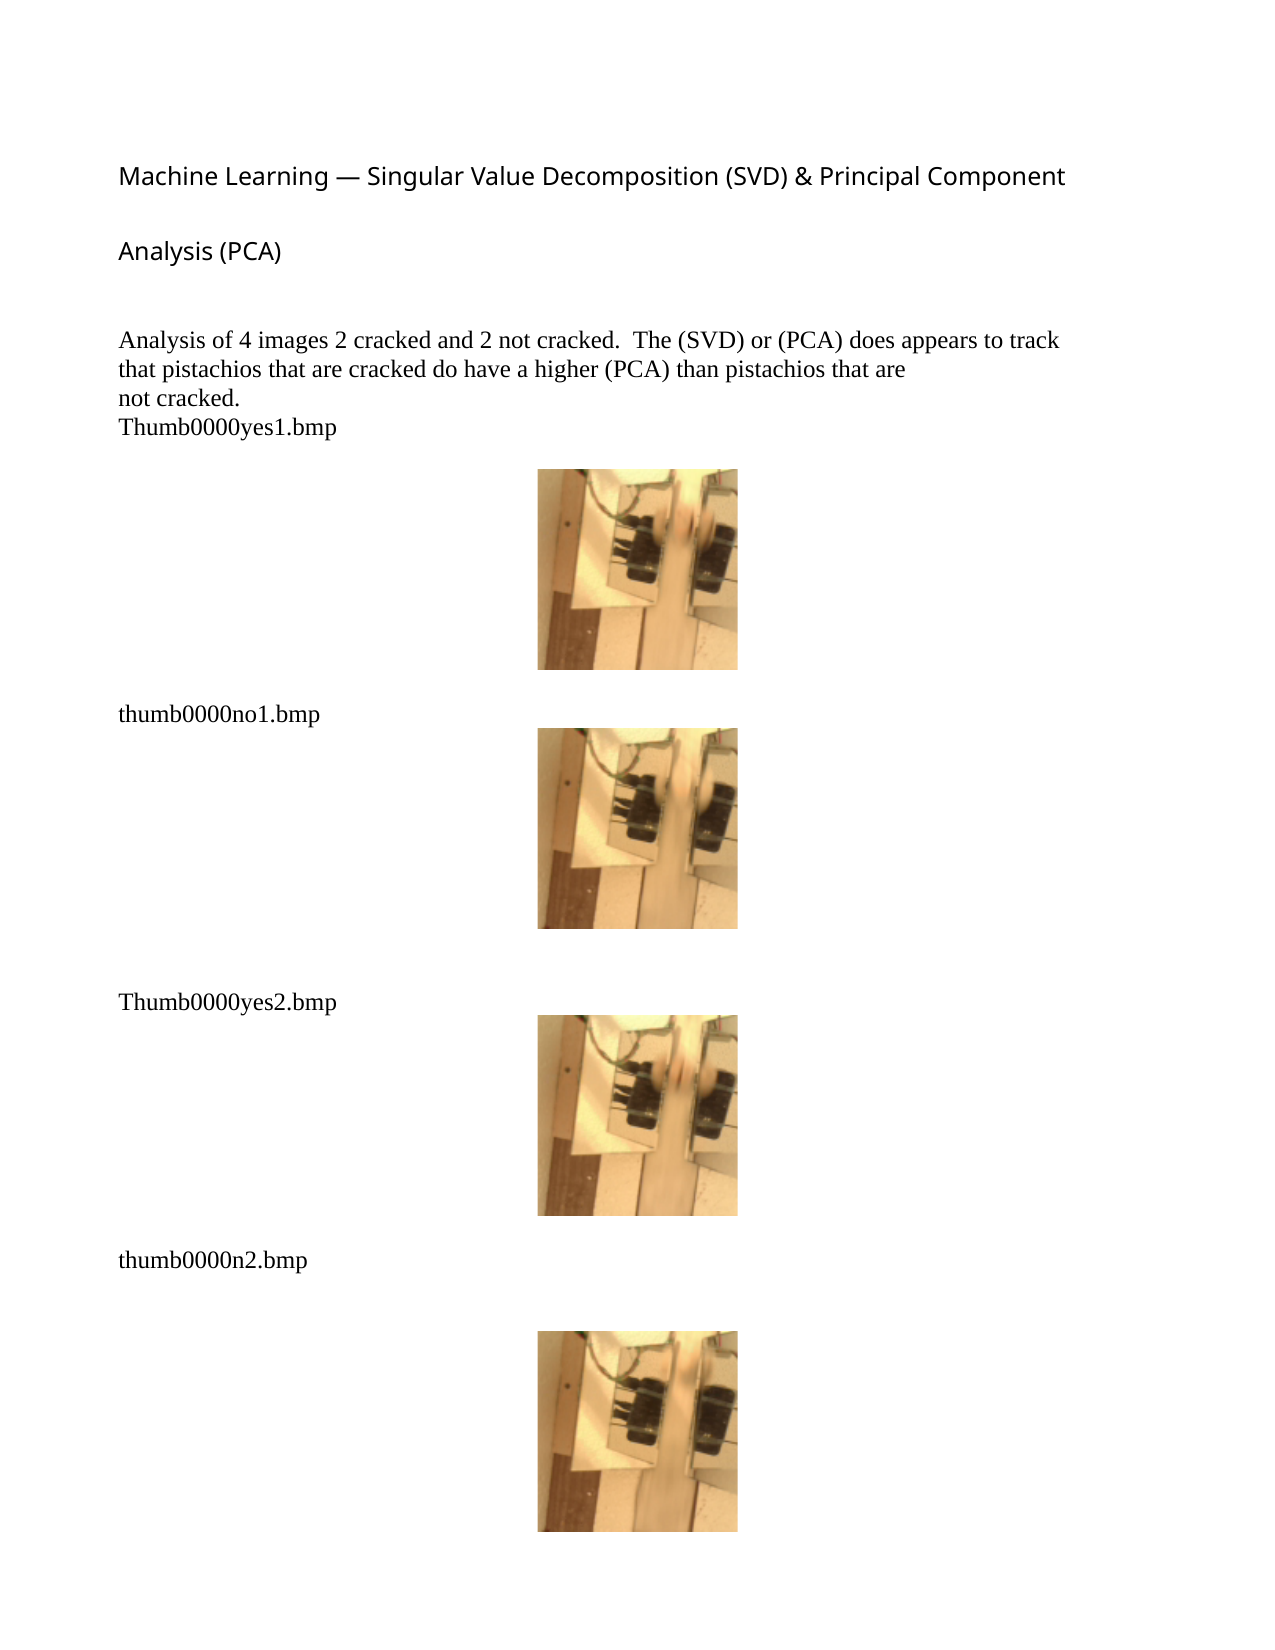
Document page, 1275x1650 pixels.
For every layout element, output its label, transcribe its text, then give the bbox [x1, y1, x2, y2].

picture [537, 1015, 738, 1216]
picture [537, 469, 738, 670]
text not cracked. [118, 383, 1157, 412]
picture [537, 1331, 738, 1532]
picture [537, 728, 738, 929]
text Thumb0000yes2.bmp [118, 987, 1157, 1016]
text thumb0000n2.bmp [118, 1246, 1157, 1274]
text that pistachios that are cracked do have a higher (PCA) than pistachios that are [118, 354, 1157, 383]
text thumb0000no1.bmp [118, 699, 1157, 728]
text Thumb0000yes1.bmp [118, 412, 1157, 441]
subtitle Machine Learning — Singular Value Decomposition (SVD) & Principal Component Analysis (PCA) [118, 118, 1157, 268]
text Analysis of 4 images 2 cracked and 2 not cracked. The (SVD) or (PCA) does appears to track [118, 326, 1157, 354]
